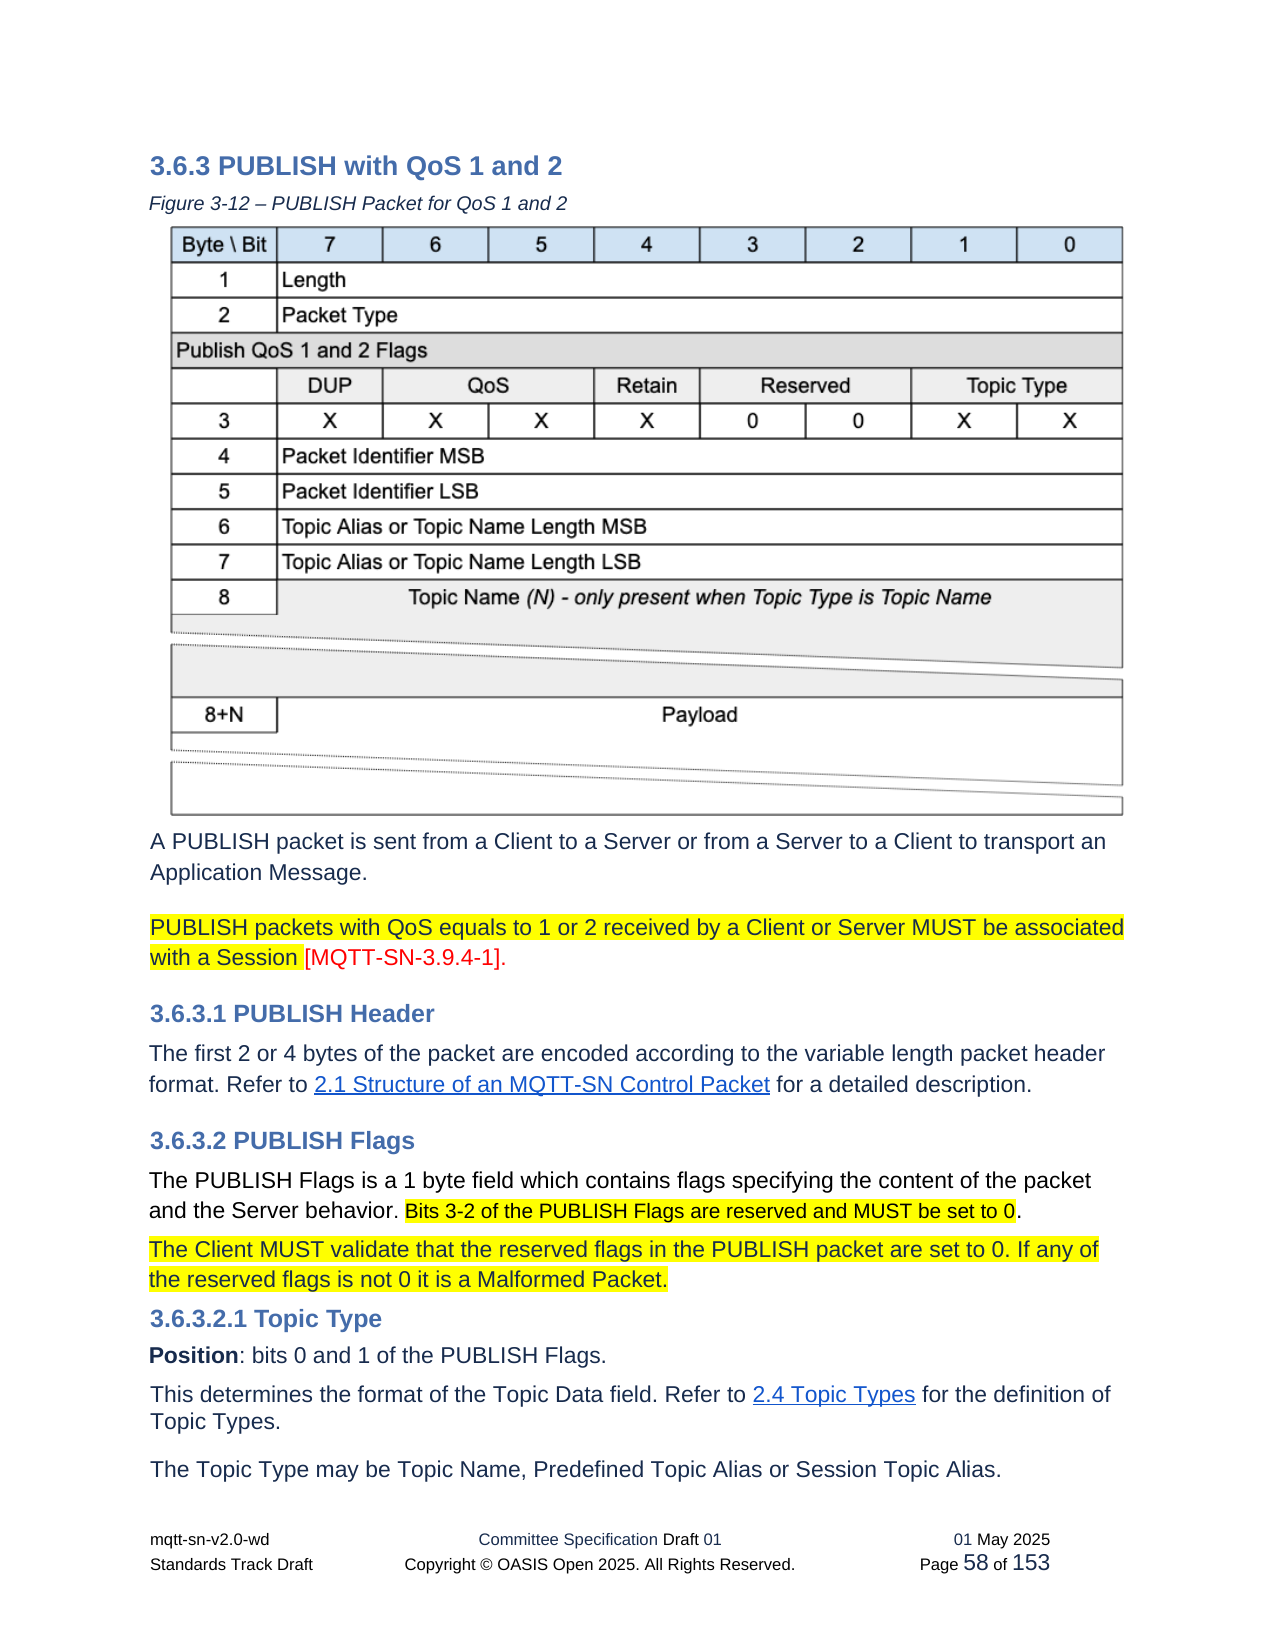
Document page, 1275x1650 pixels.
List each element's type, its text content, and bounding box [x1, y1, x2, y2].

picture [148, 226, 1124, 816]
text Position: bits 0 and 1 of the PUBLISH Flags. [148, 1342, 1124, 1369]
subtitle 3.6.3.2.1 Topic Type [150, 1304, 1124, 1333]
text The Topic Type may be Topic Name, Predefined Topic Alias or Session Topic Alias. [150, 1456, 1124, 1482]
subtitle 3.6.3 PUBLISH with QoS 1 and 2 [150, 150, 1124, 181]
text This determines the format of the Topic Data field. Refer to 2.4 Topic Types for the definition of Topic Types. [150, 1381, 1124, 1434]
text PUBLISH packets with QoS equals to 1 or 2 received by a Client or Server MUST be associated with a Session [MQTT-SN-3.9.4-1]. [150, 914, 1124, 970]
text A PUBLISH packet is sent from a Client to a Server or from a Server to a Client to transport an Application Message. [150, 828, 1125, 885]
subtitle 3.6.3.2 PUBLISH Flags [150, 1126, 1124, 1154]
text Figure 3-12 – PUBLISH Packet for QoS 1 and 2 [148, 192, 1124, 215]
text The PUBLISH Flags is a 1 byte field which contains flags specifying the content of the packet and the Server behavior. Bits 3-2 of the PUBLISH Flags are reserved and MUST be set to 0. [148, 1167, 1124, 1223]
text The Client MUST validate that the reserved flags in the PUBLISH packet are set to 0. If any of the reserved flags is not 0 it is a Malformed Packet. [148, 1236, 1124, 1292]
subtitle 3.6.3.1 PUBLISH Header [150, 999, 1124, 1028]
text The first 2 or 4 bytes of the packet are encoded according to the variable length packet header format. Refer to 2.1 Structure of an MQTT-SN Control Packet for a detailed description. [148, 1040, 1124, 1097]
